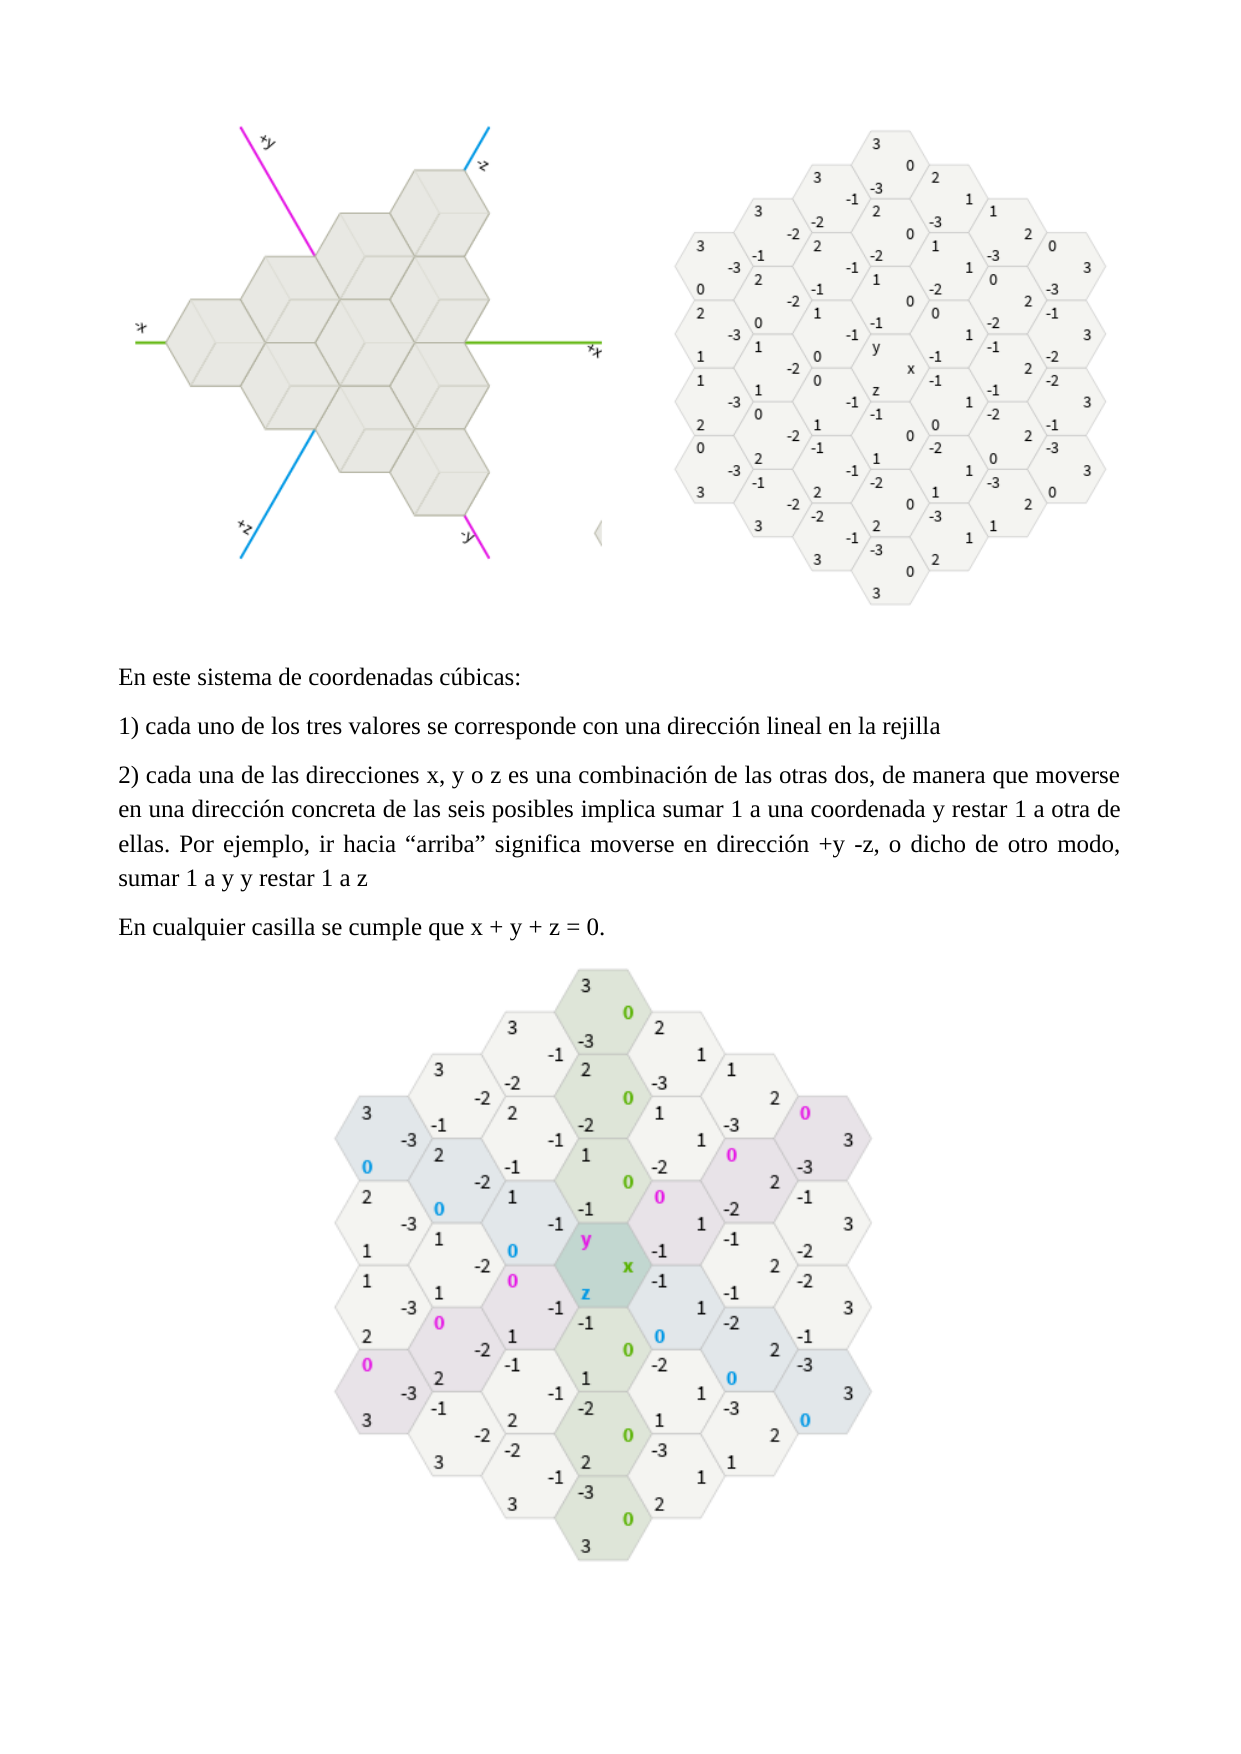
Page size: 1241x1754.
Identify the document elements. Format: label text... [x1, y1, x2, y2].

text 1) cada uno de los tres valores se corresponde con una dirección lineal en la rejilla [118, 711, 1122, 739]
text En cualquier casilla se cumple que x + y + z = 0. [118, 912, 1122, 941]
text En este sistema de coordenadas cúbicas: [118, 662, 1122, 690]
picture [118, 118, 607, 569]
text 2) cada una de las direcciones x, y o z es una combinación de las otras dos, de manera que moverse en una dirección concreta de las seis posibles implica sumar 1 a una coordenada y restar 1 a otra de ellas. Por ejemplo, ir hacia “arriba” significa moverse en dirección +y -z, o dicho de otro modo, sumar 1 a y y restar 1 a z [118, 760, 1122, 892]
picture [664, 118, 1123, 613]
picture [323, 961, 884, 1568]
